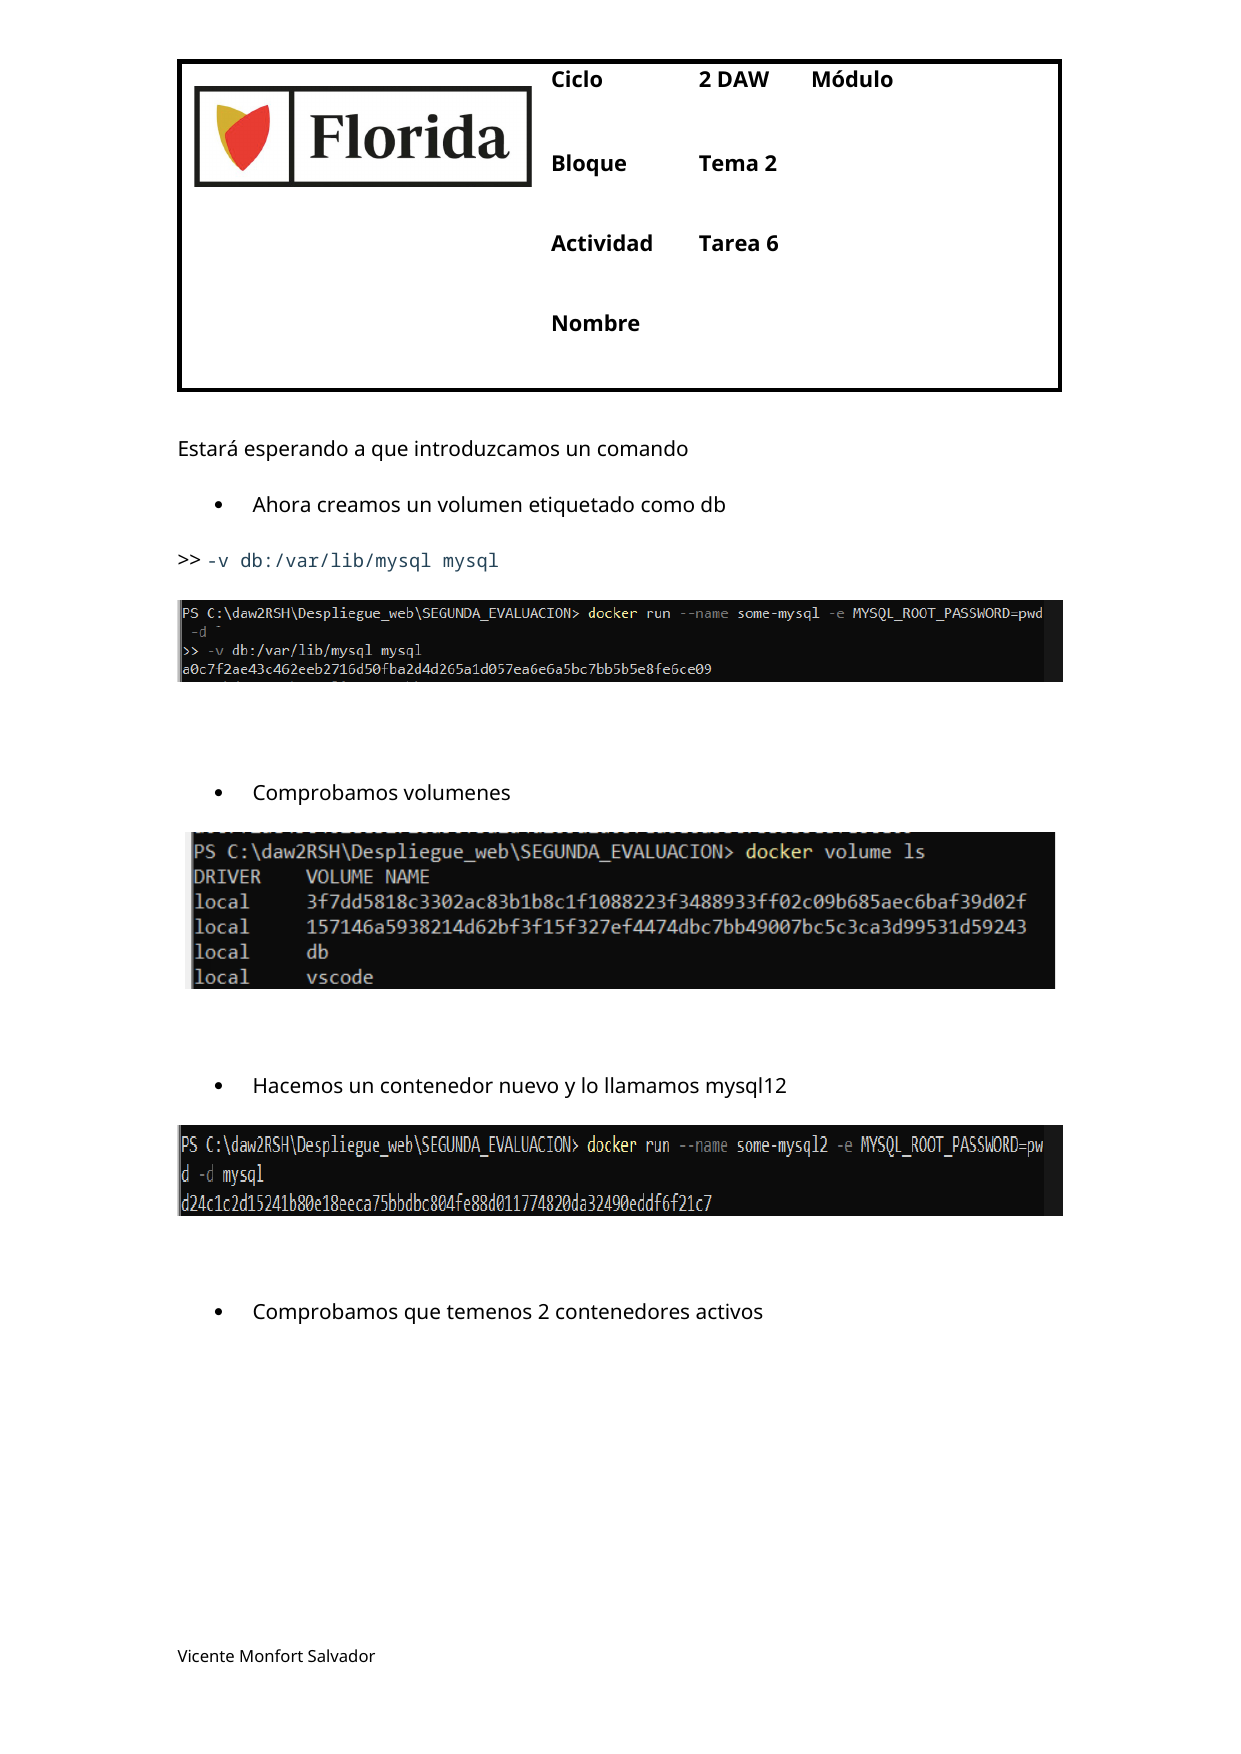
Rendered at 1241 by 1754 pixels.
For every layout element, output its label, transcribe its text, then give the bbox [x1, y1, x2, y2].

list Comprobamos volumenes [215, 778, 1063, 806]
text >> -v db:/var/lib/mysql mysql [177, 545, 1063, 573]
list Ahora creamos un volumen etiquetado como db [215, 490, 1063, 518]
picture [177, 600, 1063, 682]
list Hacemos un contenedor nuevo y lo llamamos mysql12 [215, 1071, 1063, 1099]
text Estará esperando a que introduzcamos un comando [177, 434, 1063, 463]
picture [194, 86, 532, 187]
picture [185, 832, 1056, 989]
picture [177, 1125, 1063, 1216]
list Comprobamos que temenos 2 contenedores activos [215, 1297, 1063, 1326]
